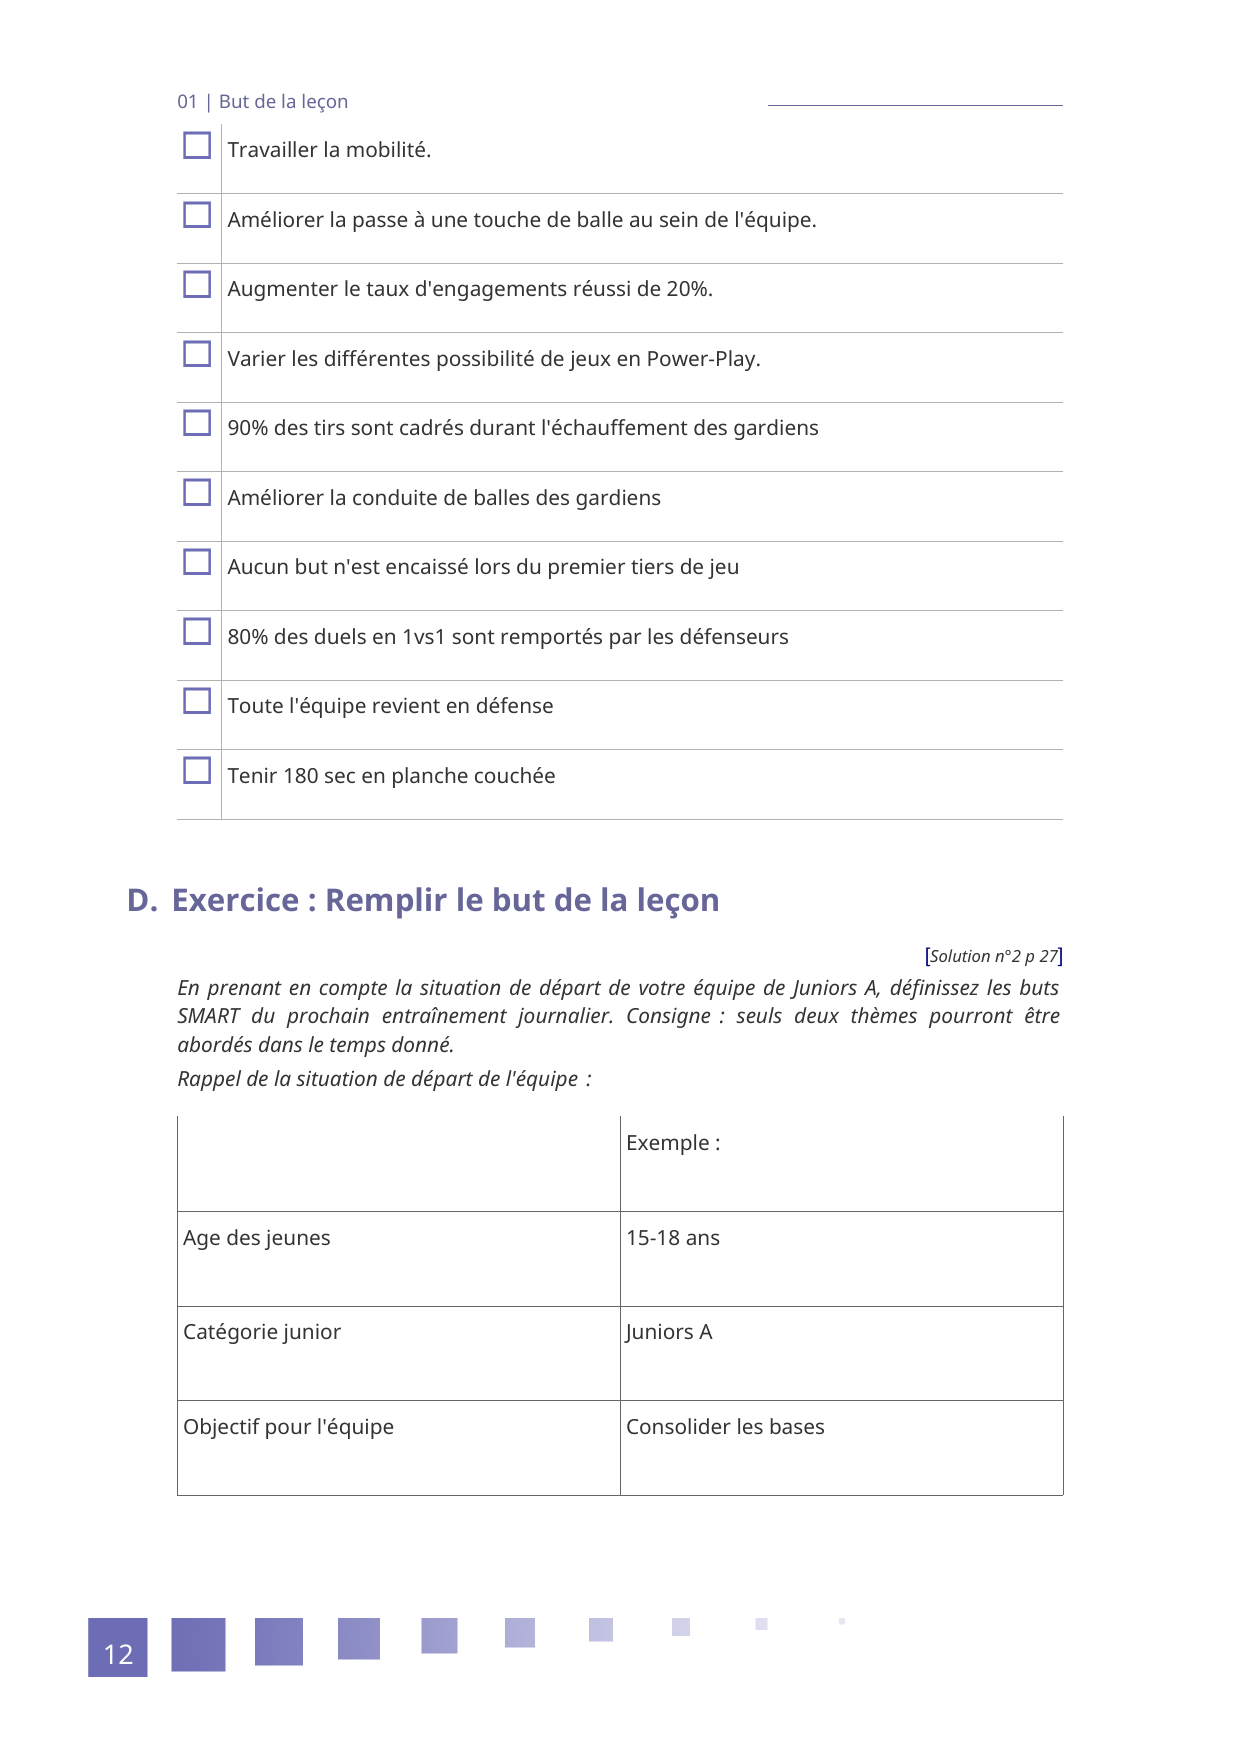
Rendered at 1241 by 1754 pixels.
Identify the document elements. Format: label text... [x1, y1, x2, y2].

picture [182, 685, 213, 715]
table_cell [177, 472, 221, 541]
picture [182, 546, 213, 576]
table_cell [177, 194, 221, 263]
picture [88, 1618, 889, 1678]
table_header [178, 1116, 620, 1211]
table_cell [177, 333, 221, 402]
table_cell [177, 785, 221, 819]
text [Solution n°2 p 25] [177, 944, 1063, 967]
table_cell Consolider les bases [621, 1401, 1063, 1495]
table_header Travailler la mobilité. [222, 124, 1063, 193]
table_cell Juniors A [621, 1307, 1063, 1400]
table_cell Age des jeunes [178, 1212, 620, 1306]
table_cell 15-18 ans [621, 1212, 1063, 1306]
table_cell Catégorie junior [178, 1307, 620, 1400]
picture [182, 268, 213, 299]
picture [182, 199, 213, 229]
picture [182, 616, 213, 646]
table_cell [177, 750, 221, 784]
picture [182, 755, 213, 785]
picture [182, 477, 213, 507]
table_cell Aucun but n'est encaissé lors du premier tiers de jeu [222, 542, 1063, 610]
table_cell 80% des duels en 1vs1 sont remportés par les défenseurs [222, 611, 1063, 680]
text En prenant en compte la situation de départ de votre équipe de Juniors A, définissez les buts SMART du prochain entraînement journalier. Consigne : seuls deux thèmes pourront être abordés dans le temps donné. [177, 973, 1063, 1058]
table_cell Améliorer la passe à une touche de balle au sein de l'équipe. [222, 194, 1063, 263]
table_cell [177, 681, 221, 749]
table_cell Tenir 180 sec en planche couchée [222, 750, 1063, 819]
picture [182, 129, 213, 160]
picture [182, 338, 213, 368]
table_cell [177, 542, 221, 610]
table_cell Améliorer la conduite de balles des gardiens [222, 472, 1063, 541]
table_cell [177, 264, 221, 332]
table_cell Augmenter le taux d'engagements réussi de 20%. [222, 264, 1063, 332]
table_cell [177, 403, 221, 471]
table_header [177, 124, 221, 193]
table_header Exemple : [621, 1116, 1063, 1211]
table_cell [177, 611, 221, 680]
title Exercice : Remplir le but de la leçon [118, 878, 1063, 920]
picture [182, 407, 213, 437]
text Rappel de la situation de départ de l'équipe : [177, 1064, 1063, 1093]
table_cell 90% des tirs sont cadrés durant l'échauffement des gardiens [222, 403, 1063, 471]
table_cell Varier les différentes possibilité de jeux en Power-Play. [222, 333, 1063, 402]
table_cell Objectif pour l'équipe [178, 1401, 620, 1495]
table_cell Toute l'équipe revient en défense [222, 681, 1063, 749]
